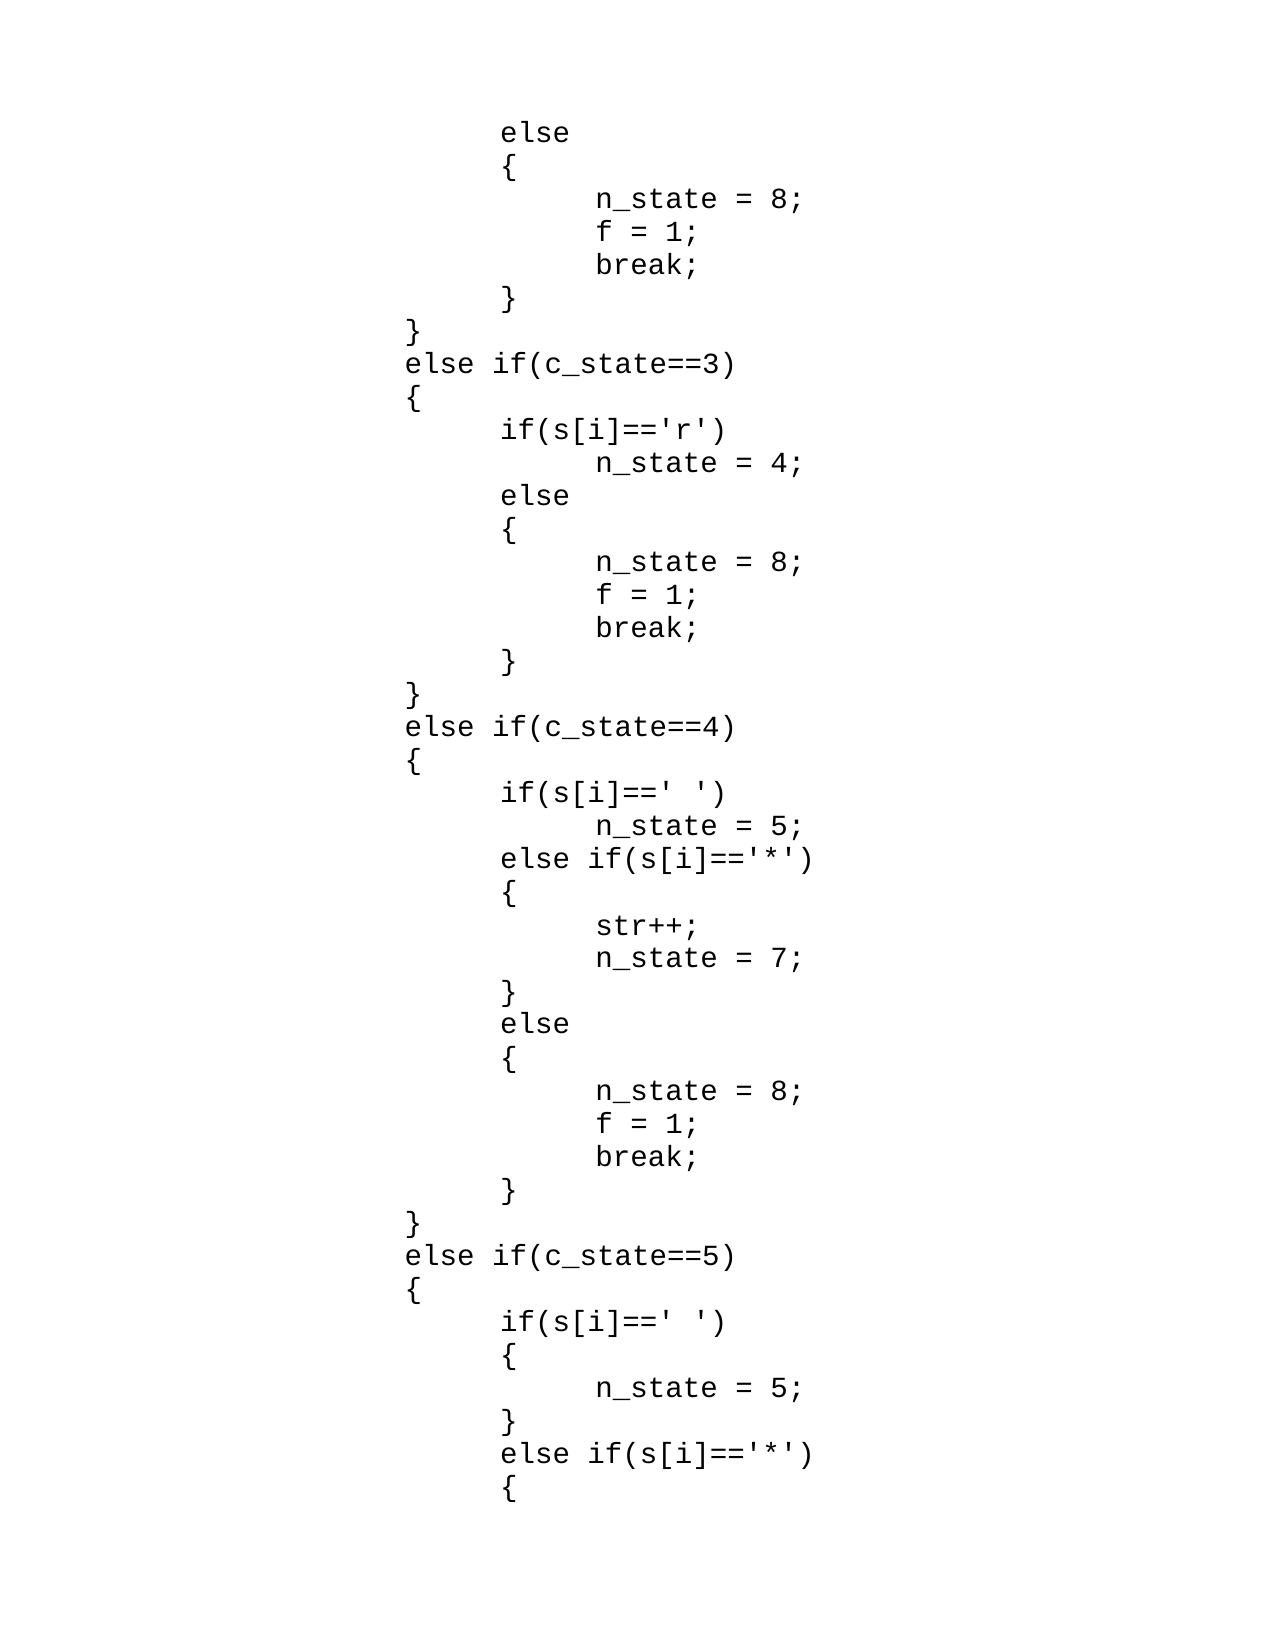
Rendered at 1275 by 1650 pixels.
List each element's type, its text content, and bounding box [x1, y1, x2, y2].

text f = 1; [118, 1109, 1157, 1142]
text } [118, 283, 1157, 316]
text else if(c_state==4) [118, 712, 1157, 746]
text { [118, 514, 1157, 547]
text } [118, 1208, 1157, 1241]
text n_state = 8; [118, 184, 1157, 217]
text break; [118, 1142, 1157, 1175]
text } [118, 316, 1157, 349]
text else if(c_state==5) [118, 1241, 1157, 1274]
text n_state = 5; [118, 812, 1157, 844]
text { [118, 878, 1157, 911]
text f = 1; [118, 580, 1157, 613]
text if(s[i]==' ') [118, 1307, 1157, 1340]
text else if(s[i]=='*') [118, 1439, 1157, 1472]
text f = 1; [118, 217, 1157, 250]
text break; [118, 250, 1157, 283]
text } [118, 646, 1157, 679]
text n_state = 8; [118, 1076, 1157, 1109]
text { [118, 382, 1157, 415]
text else [118, 1010, 1157, 1043]
text { [118, 1472, 1157, 1505]
text } [118, 1406, 1157, 1439]
text else if(c_state==3) [118, 349, 1157, 382]
text } [118, 679, 1157, 712]
text n_state = 7; [118, 944, 1157, 977]
text else [118, 481, 1157, 514]
text else [118, 118, 1157, 151]
text n_state = 4; [118, 448, 1157, 481]
text { [118, 1274, 1157, 1307]
text } [118, 977, 1157, 1010]
text n_state = 8; [118, 547, 1157, 580]
text { [118, 1340, 1157, 1373]
text if(s[i]==' ') [118, 778, 1157, 812]
text { [118, 151, 1157, 184]
text else if(s[i]=='*') [118, 844, 1157, 878]
text str++; [118, 911, 1157, 944]
text n_state = 5; [118, 1373, 1157, 1406]
text if(s[i]=='r') [118, 415, 1157, 448]
text { [118, 746, 1157, 778]
text } [118, 1175, 1157, 1208]
text { [118, 1043, 1157, 1076]
text break; [118, 613, 1157, 646]
